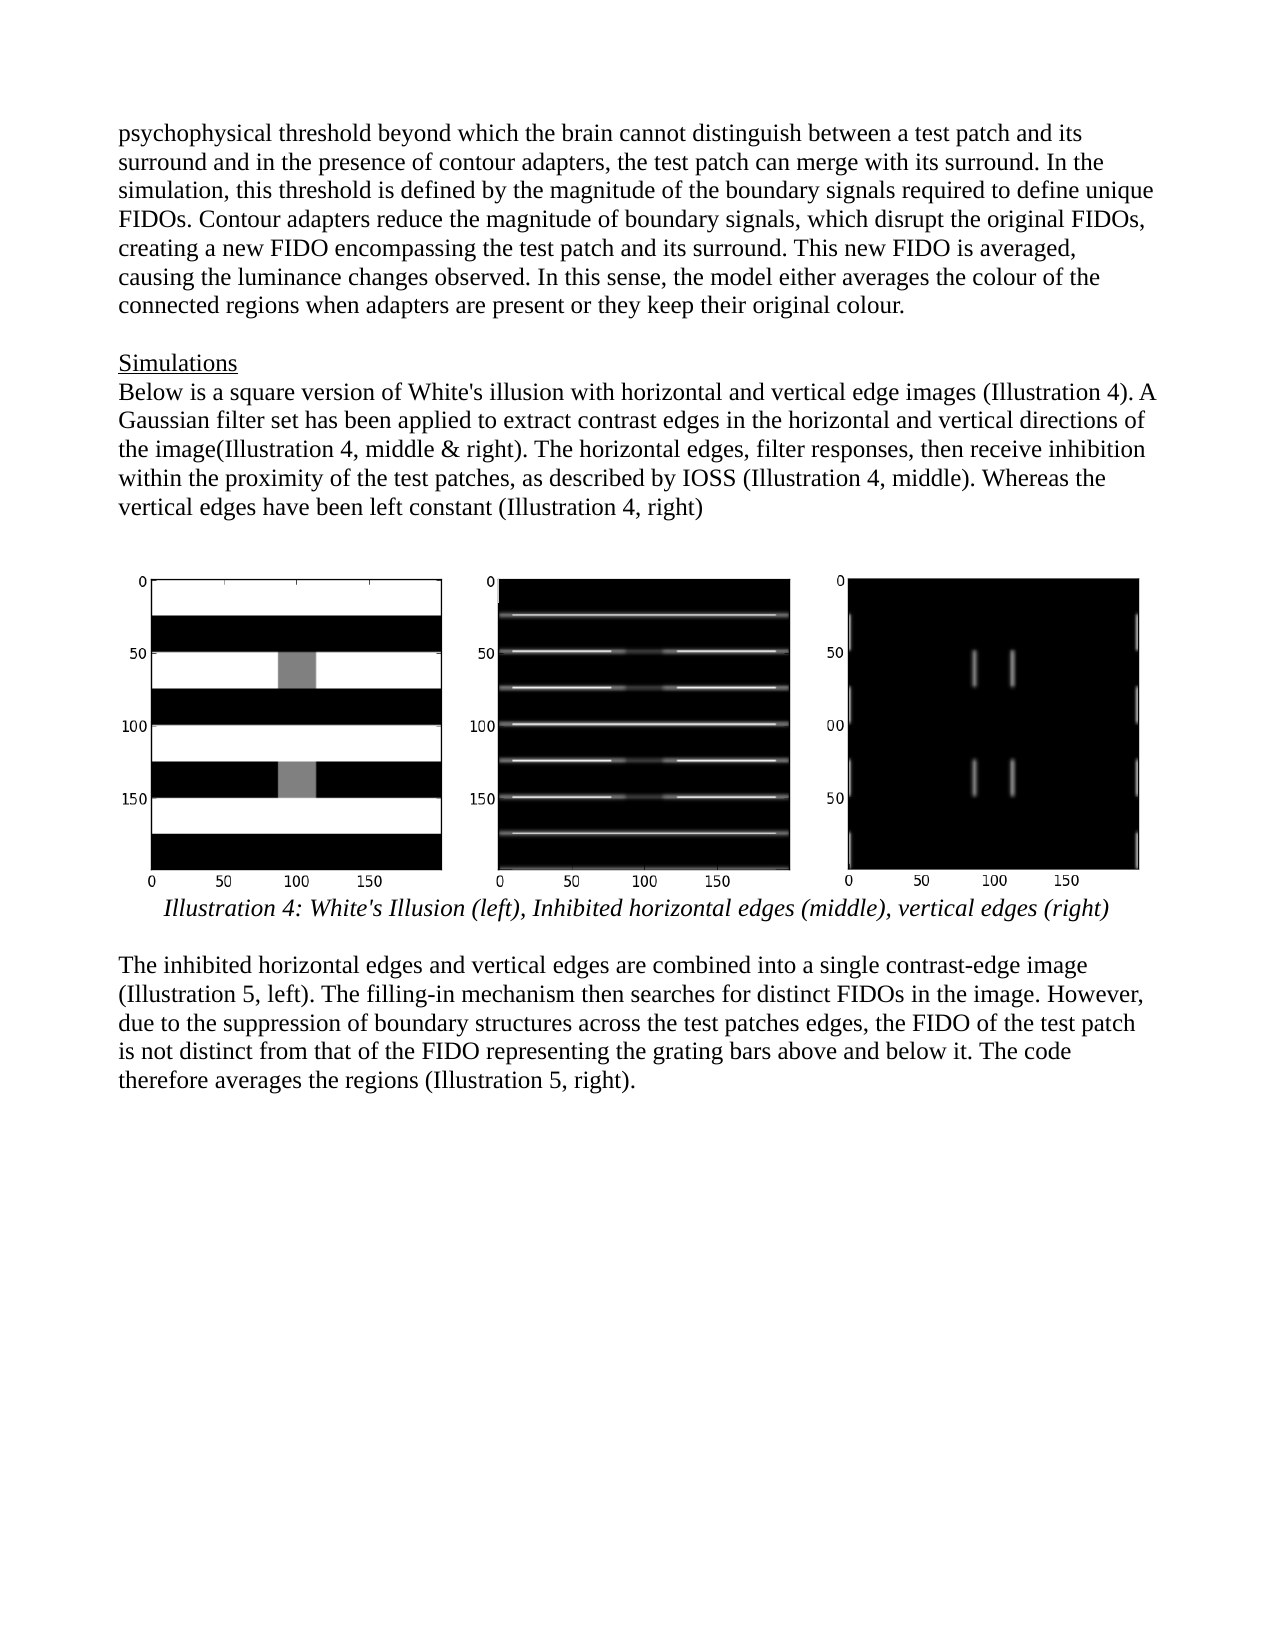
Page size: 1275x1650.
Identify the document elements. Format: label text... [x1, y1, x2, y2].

text Below is a square version of White's illusion with horizontal and vertical edge images (Illustration 4). A Gaussian filter set has been applied to extract contrast edges in the horizontal and vertical directions of the image(Illustration 4, middle & right). The horizontal edges, filter responses, then receive inhibition within the proximity of the test patches, as described by IOSS (Illustration 4, middle). Whereas the vertical edges have been left constant (Illustration 4, right) [118, 377, 1157, 521]
picture [118, 549, 1158, 893]
text The inhibited horizontal edges and vertical edges are combined into a single contrast-edge image (Illustration 5, left). The filling-in mechanism then searches for distinct FIDOs in the image. However, due to the suppression of boundary structures across the test patches edges, the FIDO of the test patch is not distinct from that of the FIDO representing the grating bars above and below it. The code therefore averages the regions (Illustration 5, right). [118, 950, 1157, 1094]
text psychophysical threshold beyond which the brain cannot distinguish between a test patch and its surround and in the presence of contour adapters, the test patch can merge with its surround. In the simulation, this threshold is defined by the magnitude of the boundary signals required to define unique FIDOs. Contour adapters reduce the magnitude of boundary signals, which disrupt the original FIDOs, creating a new FIDO encompassing the test patch and its surround. This new FIDO is averaged, causing the luminance changes observed. In this sense, the model either averages the colour of the connected regions when adapters are present or they keep their original colour. [118, 118, 1157, 319]
text Illustration 4: White's Illusion (left), Inhibited horizontal edges (middle), vertical edges (right) [118, 893, 1157, 921]
text Simulations [118, 348, 1157, 377]
